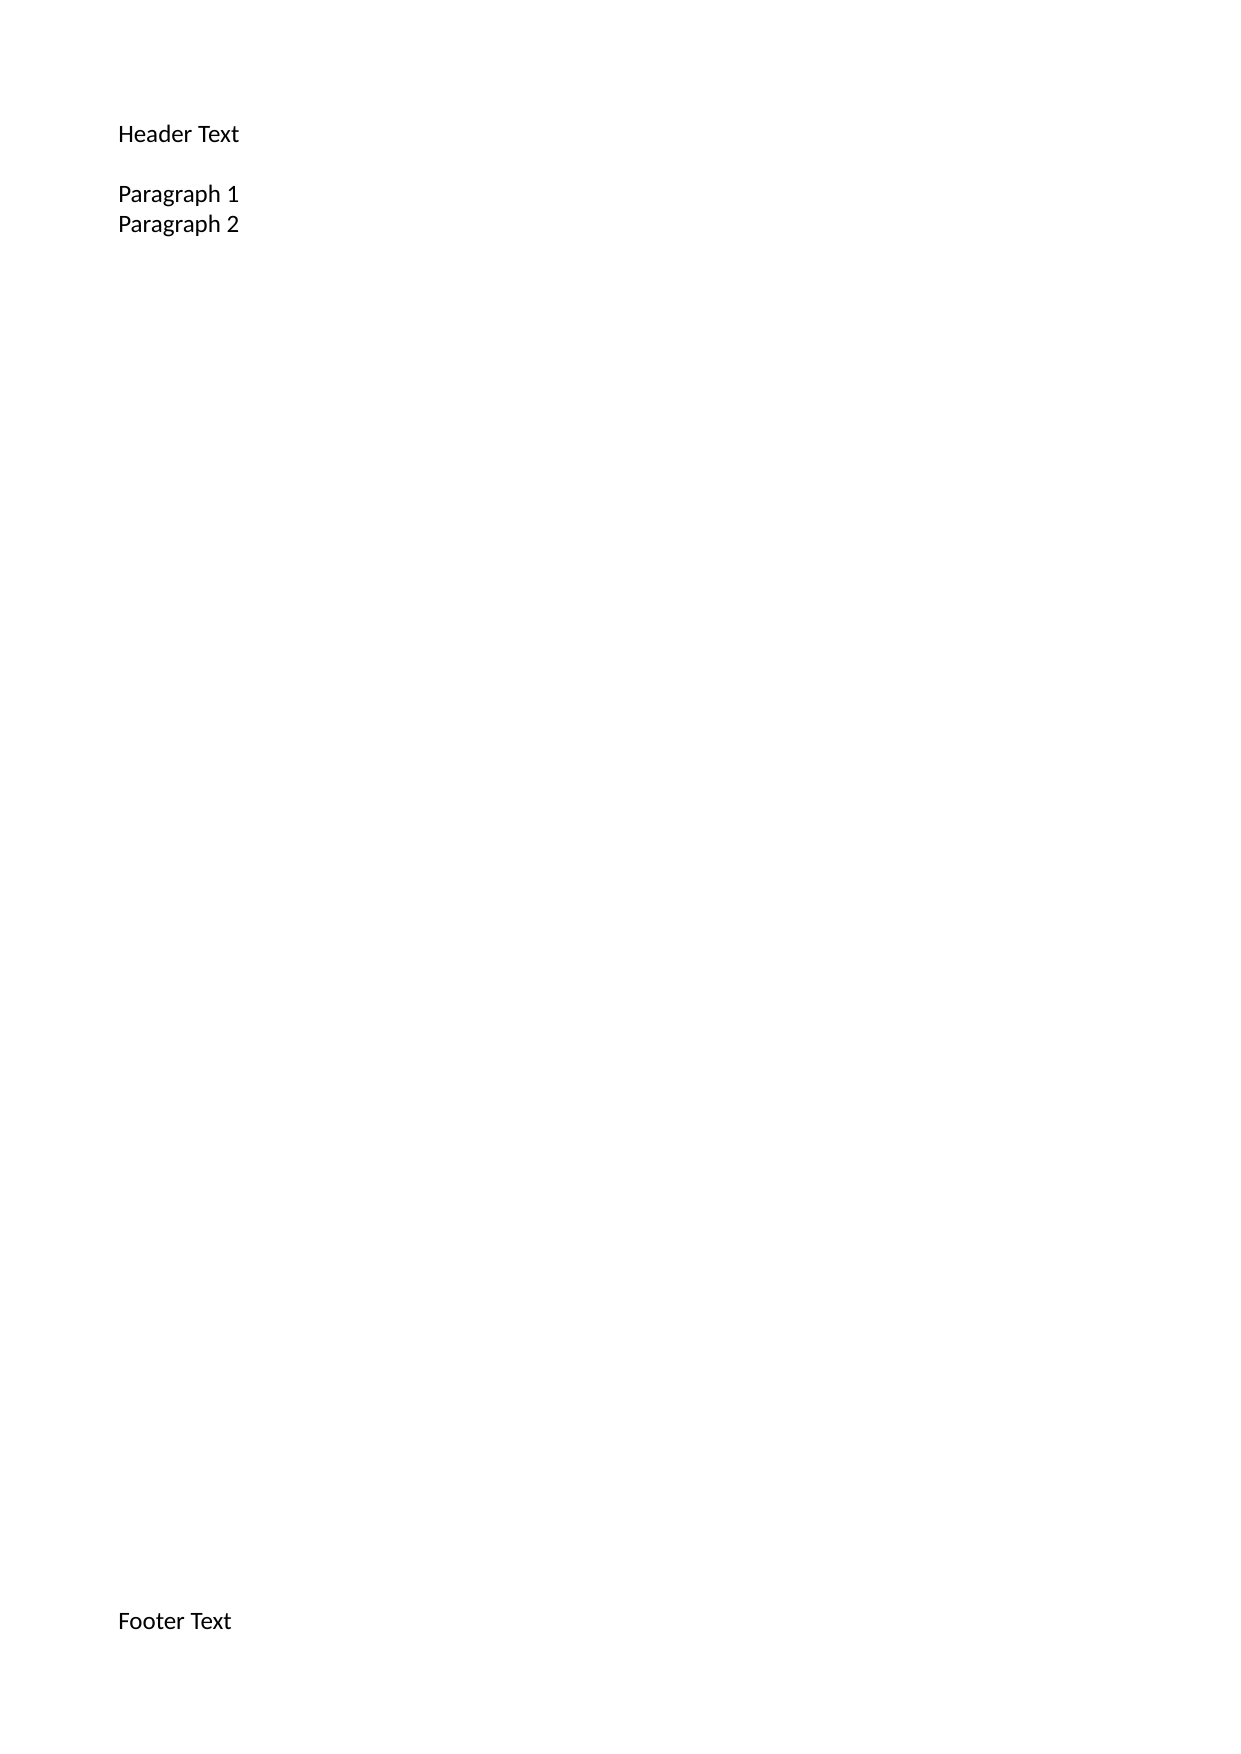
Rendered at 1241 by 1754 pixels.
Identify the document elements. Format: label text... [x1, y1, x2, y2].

text Paragraph 2 [118, 209, 1122, 239]
text Paragraph 1 [118, 178, 1122, 209]
